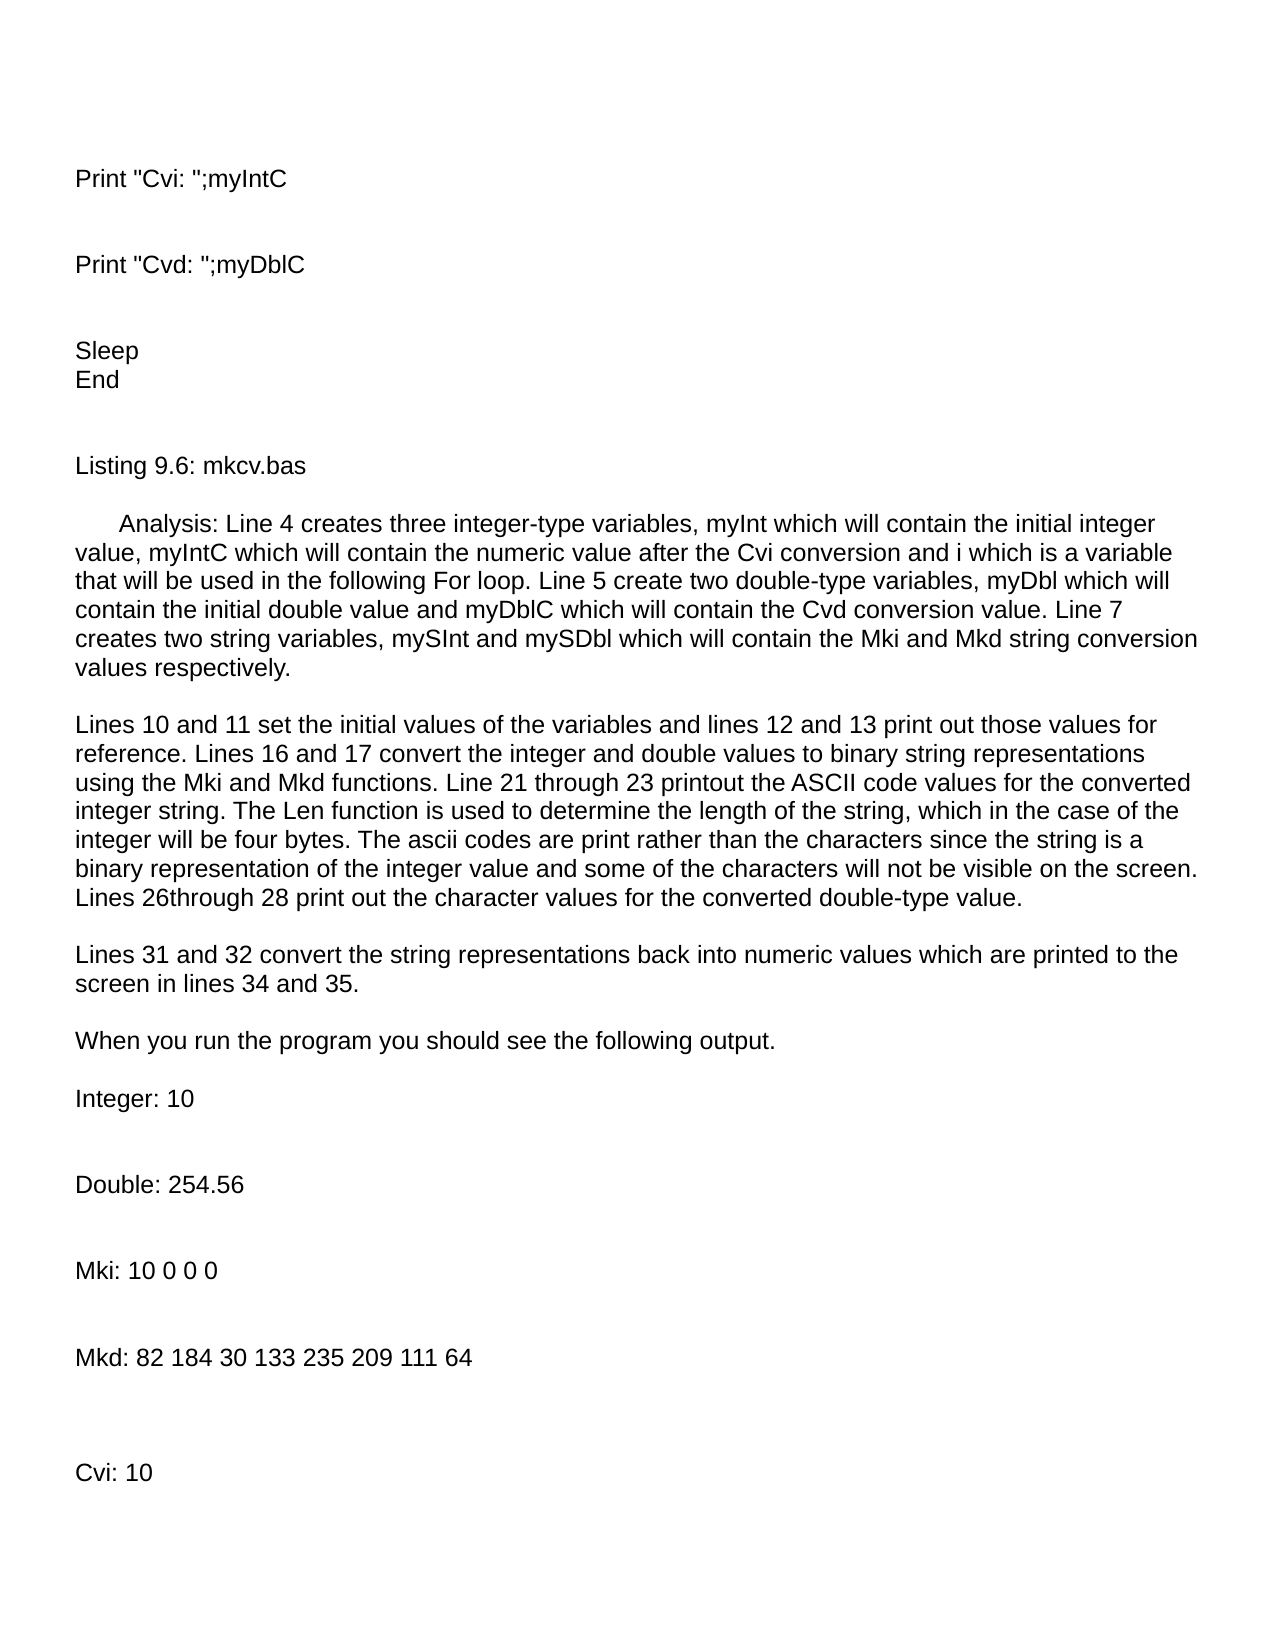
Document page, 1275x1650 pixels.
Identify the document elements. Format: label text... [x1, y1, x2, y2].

text Lines 31 and 32 convert the string representations back into numeric values which are printed to the screen in lines 34 and 35. [75, 940, 1200, 997]
text Print "Cvi: ";myIntC [75, 164, 1200, 192]
text Integer: 10 [75, 1084, 1200, 1112]
text Analysis: Line 4 creates three integer-type variables, myInt which will contain the initial integer value, myIntC which will contain the numeric value after the Cvi conversion and i which is a variable that will be used in the following For loop. Line 5 create two double-type variables, myDbl which will contain the initial double value and myDblC which will contain the Cvd conversion value. Line 7 creates two string variables, mySInt and mySDbl which will contain the Mki and Mkd string conversion values respectively. [75, 509, 1200, 681]
text Double: 254.56 [75, 1170, 1200, 1199]
text Cvi: 10 [75, 1457, 1200, 1486]
text Listing 9.6: mkcv.bas [75, 451, 1200, 480]
text Print "Cvd: ";myDblC [75, 250, 1200, 279]
text Mki: 10 0 0 0 [75, 1256, 1200, 1285]
text Mkd: 82 184 30 133 235 209 111 64 [75, 1342, 1200, 1371]
text End [75, 365, 1200, 394]
text Sleep [75, 336, 1200, 365]
text When you run the program you should see the following output. [75, 1026, 1200, 1055]
text Lines 10 and 11 set the initial values of the variables and lines 12 and 13 print out those values for reference. Lines 16 and 17 convert the integer and double values to binary string representations using the Mki and Mkd functions. Line 21 through 23 printout the ASCII code values for the converted integer string. The Len function is used to determine the length of the string, which in the case of the integer will be four bytes. The ascii codes are print rather than the characters since the string is a binary representation of the integer value and some of the characters will not be visible on the screen. Lines 26through 28 print out the character values for the converted double-type value. [75, 710, 1200, 911]
